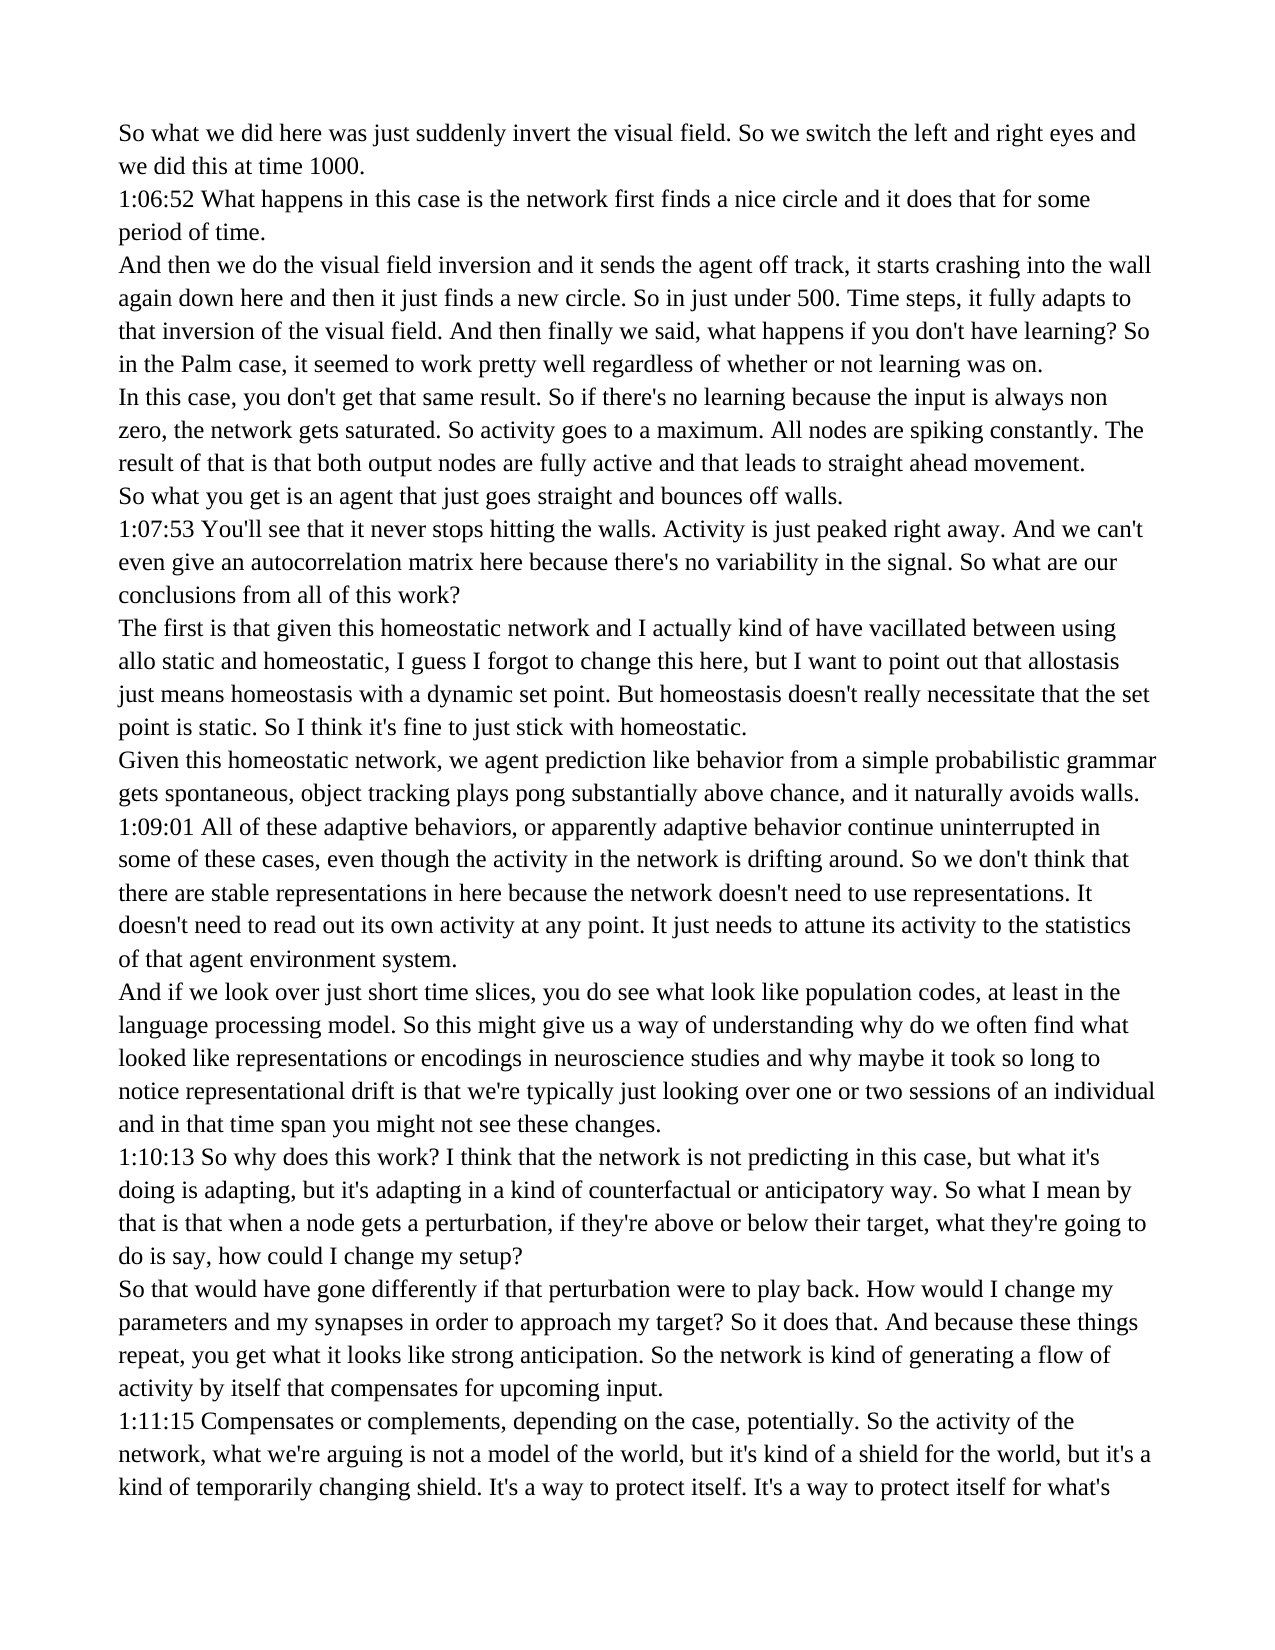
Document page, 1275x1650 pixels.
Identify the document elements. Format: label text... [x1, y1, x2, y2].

text 1:06:52 What happens in this case is the network first finds a nice circle and it does that for some period of time. [118, 184, 1157, 246]
text The first is that given this homeostatic network and I actually kind of have vacillated between using allo static and homeostatic, I guess I forgot to change this here, but I want to point out that allostasis just means homeostasis with a dynamic set point. But homeostasis doesn't really necessitate that the set point is static. So I think it's fine to just stick with homeostatic. [118, 613, 1157, 741]
text So that would have gone differently if that perturbation were to play back. How would I change my parameters and my synapses in order to approach my target? So it does that. And because these things repeat, you get what it looks like strong anticipation. So the network is kind of generating a flow of activity by itself that compensates for upcoming input. [118, 1274, 1157, 1402]
text So what we did here was just suddenly invert the visual field. So we switch the left and right eyes and we did this at time 1000. [118, 118, 1157, 180]
text 1:09:01 All of these adaptive behaviors, or apparently adaptive behavior continue uninterrupted in some of these cases, even though the activity in the network is drifting around. So we don't think that there are stable representations in here because the network doesn't need to use representations. It doesn't need to read out its own activity at any point. It just needs to attune its activity to the statistics of that agent environment system. [118, 812, 1157, 972]
text So what you get is an agent that just goes straight and bounces off walls. [118, 481, 1157, 510]
text In this case, you don't get that same result. So if there's no learning because the input is always non zero, the network gets saturated. So activity goes to a maximum. All nodes are spiking constantly. The result of that is that both output nodes are fully active and that leads to straight ahead movement. [118, 382, 1157, 477]
text And then we do the visual field inversion and it sends the agent off track, it starts crashing into the wall again down here and then it just finds a new circle. So in just under 500. Time steps, it fully adapts to that inversion of the visual field. And then finally we said, what happens if you don't have learning? So in the Palm case, it seemed to work pretty well regardless of whether or not learning was on. [118, 250, 1157, 378]
text 1:10:13 So why does this work? I think that the network is not predicting in this case, but what it's doing is adapting, but it's adapting in a kind of counterfactual or anticipatory way. So what I mean by that is that when a node gets a perturbation, if they're above or below their target, what they're going to do is say, how could I change my setup? [118, 1142, 1157, 1269]
text 1:11:15 Compensates or complements, depending on the case, potentially. So the activity of the network, what we're arguing is not a model of the world, but it's kind of a shield for the world, but it's a kind of temporarily changing shield. It's a way to protect itself. It's a way to protect itself for what's [118, 1406, 1157, 1501]
text And if we look over just short time slices, you do see what look like population codes, at least in the language processing model. So this might give us a way of understanding why do we often find what looked like representations or encodings in neuroscience studies and why maybe it took so long to notice representational drift is that we're typically just looking over one or two sessions of an individual and in that time span you might not see these changes. [118, 977, 1157, 1137]
text Given this homeostatic network, we agent prediction like behavior from a simple probabilistic grammar gets spontaneous, object tracking plays pong substantially above chance, and it naturally avoids walls. [118, 746, 1157, 807]
text 1:07:53 You'll see that it never stops hitting the walls. Activity is just peaked right away. And we can't even give an autocorrelation matrix here because there's no variability in the signal. So what are our conclusions from all of this work? [118, 514, 1157, 609]
